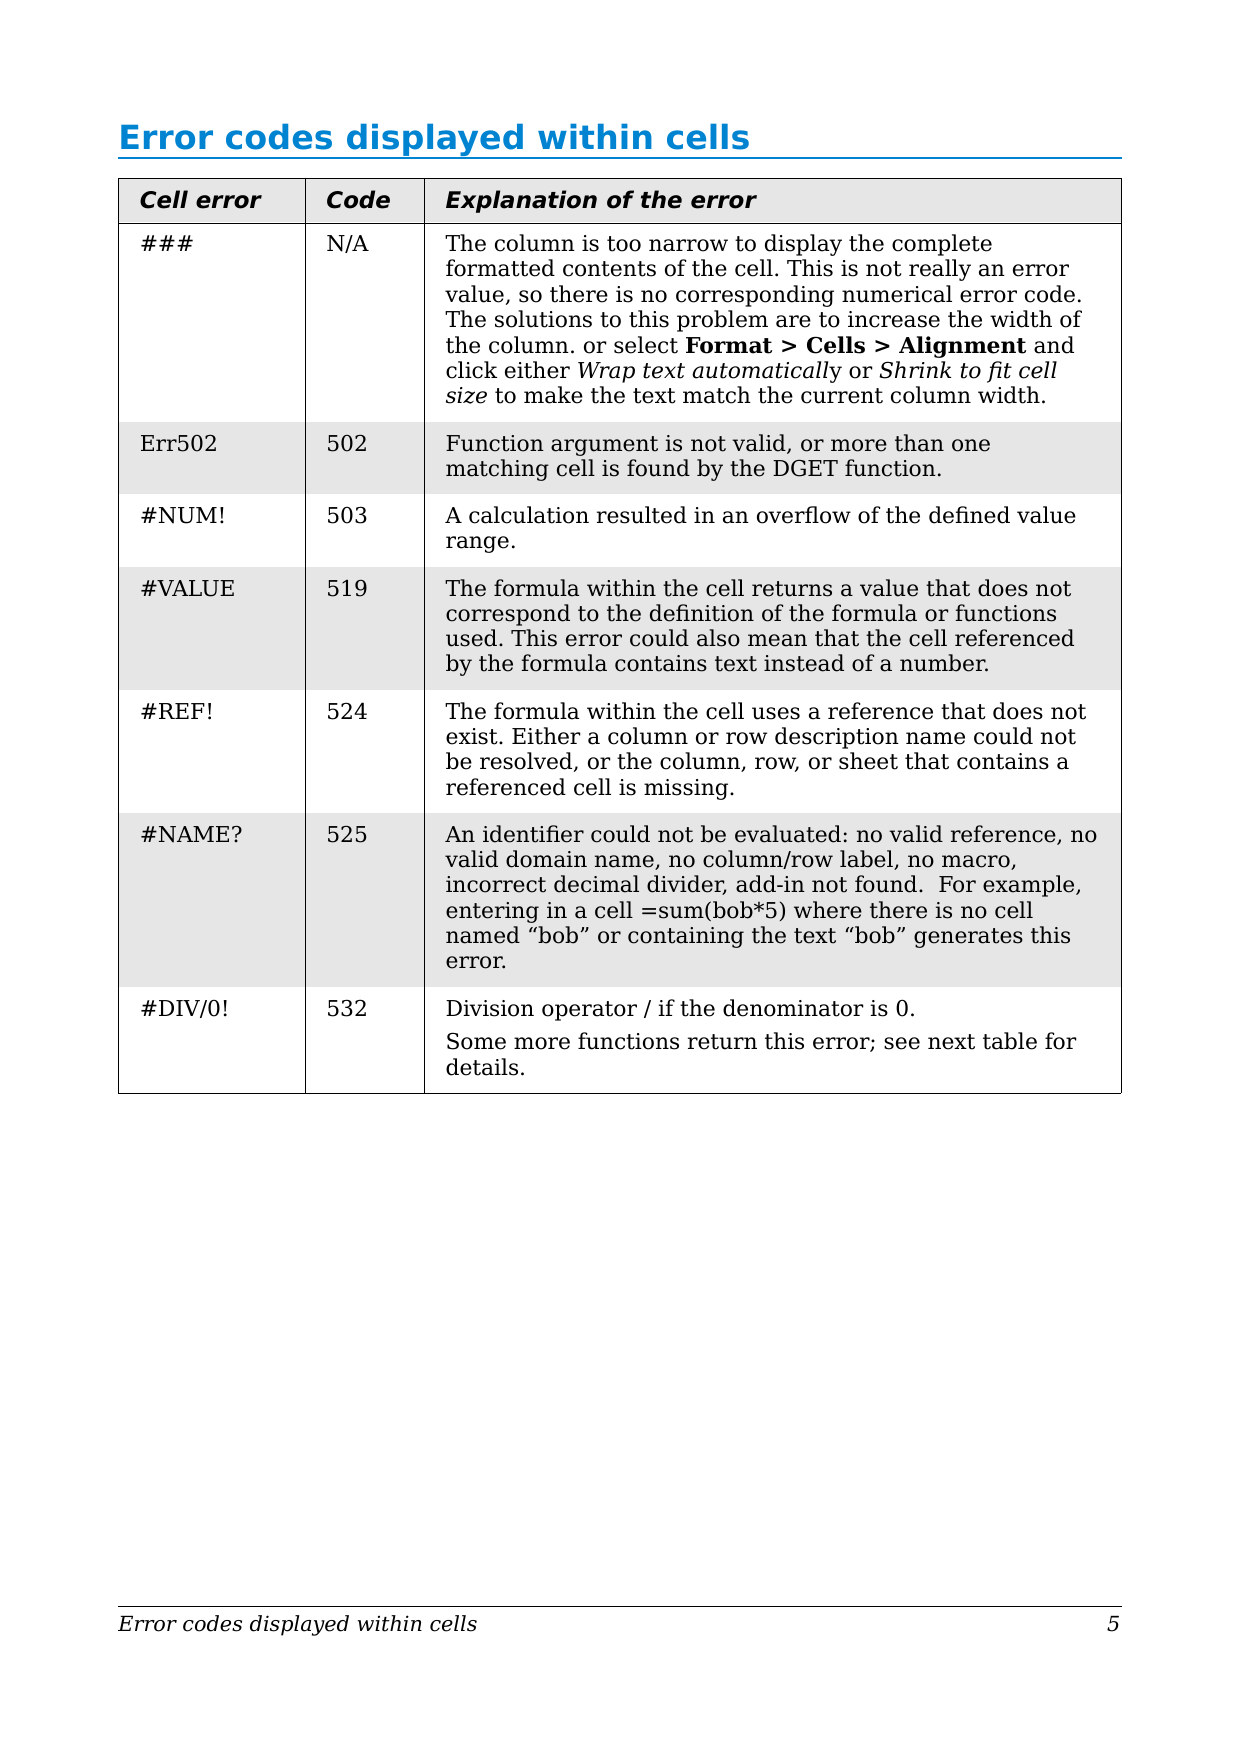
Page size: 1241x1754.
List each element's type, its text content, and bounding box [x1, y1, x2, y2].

table_cell 502 [306, 422, 424, 494]
table_cell An identifier could not be evaluated: no valid reference, no valid domain name, no column/row label, no macro, incorrect decimal divider, add-in not found. For example, entering in a cell =sum(bob*5) where there is no cell named “bob” or containing the text “bob” generates this error. [425, 813, 1121, 987]
subtitle Error codes displayed within cells [118, 118, 1122, 157]
table_header Explanation of the error [425, 179, 1121, 222]
table_cell #VALUE [119, 567, 305, 690]
table_cell ### [119, 224, 305, 422]
table_cell #NAME? [119, 813, 305, 987]
table_cell #NUM! [119, 494, 305, 567]
table_cell Function argument is not valid, or more than one matching cell is found by the DGET function. [425, 422, 1121, 494]
table_cell Division operator / if the denominator is 0. Some more functions return this error; see next table for details. [425, 987, 1121, 1093]
table_cell #DIV/0! [119, 987, 305, 1093]
table_cell #REF! [119, 690, 305, 813]
table_cell N/A [306, 224, 424, 422]
table_cell Err502 [119, 422, 305, 494]
table_cell A calculation resulted in an overflow of the defined value range. [425, 494, 1121, 567]
table_cell 524 [306, 690, 424, 813]
table_cell The formula within the cell returns a value that does not correspond to the definition of the formula or functions used. This error could also mean that the cell referenced by the formula contains text instead of a number. [425, 567, 1121, 690]
table_cell 519 [306, 567, 424, 690]
table_header Code [306, 179, 424, 222]
table_cell 525 [306, 813, 424, 987]
table_cell The formula within the cell uses a reference that does not exist. Either a column or row description name could not be resolved, or the column, row, or sheet that contains a referenced cell is missing. [425, 690, 1121, 813]
table_cell 532 [306, 987, 424, 1093]
table_cell 503 [306, 494, 424, 567]
table_cell The column is too narrow to display the complete formatted contents of the cell. This is not really an error value, so there is no corresponding numerical error code. The solutions to this problem are to increase the width of the column. or select Format > Cells > Alignment and click either Wrap text automatically or Shrink to fit cell size to make the text match the current column width. [425, 224, 1121, 422]
table_header Cell error [119, 179, 305, 222]
